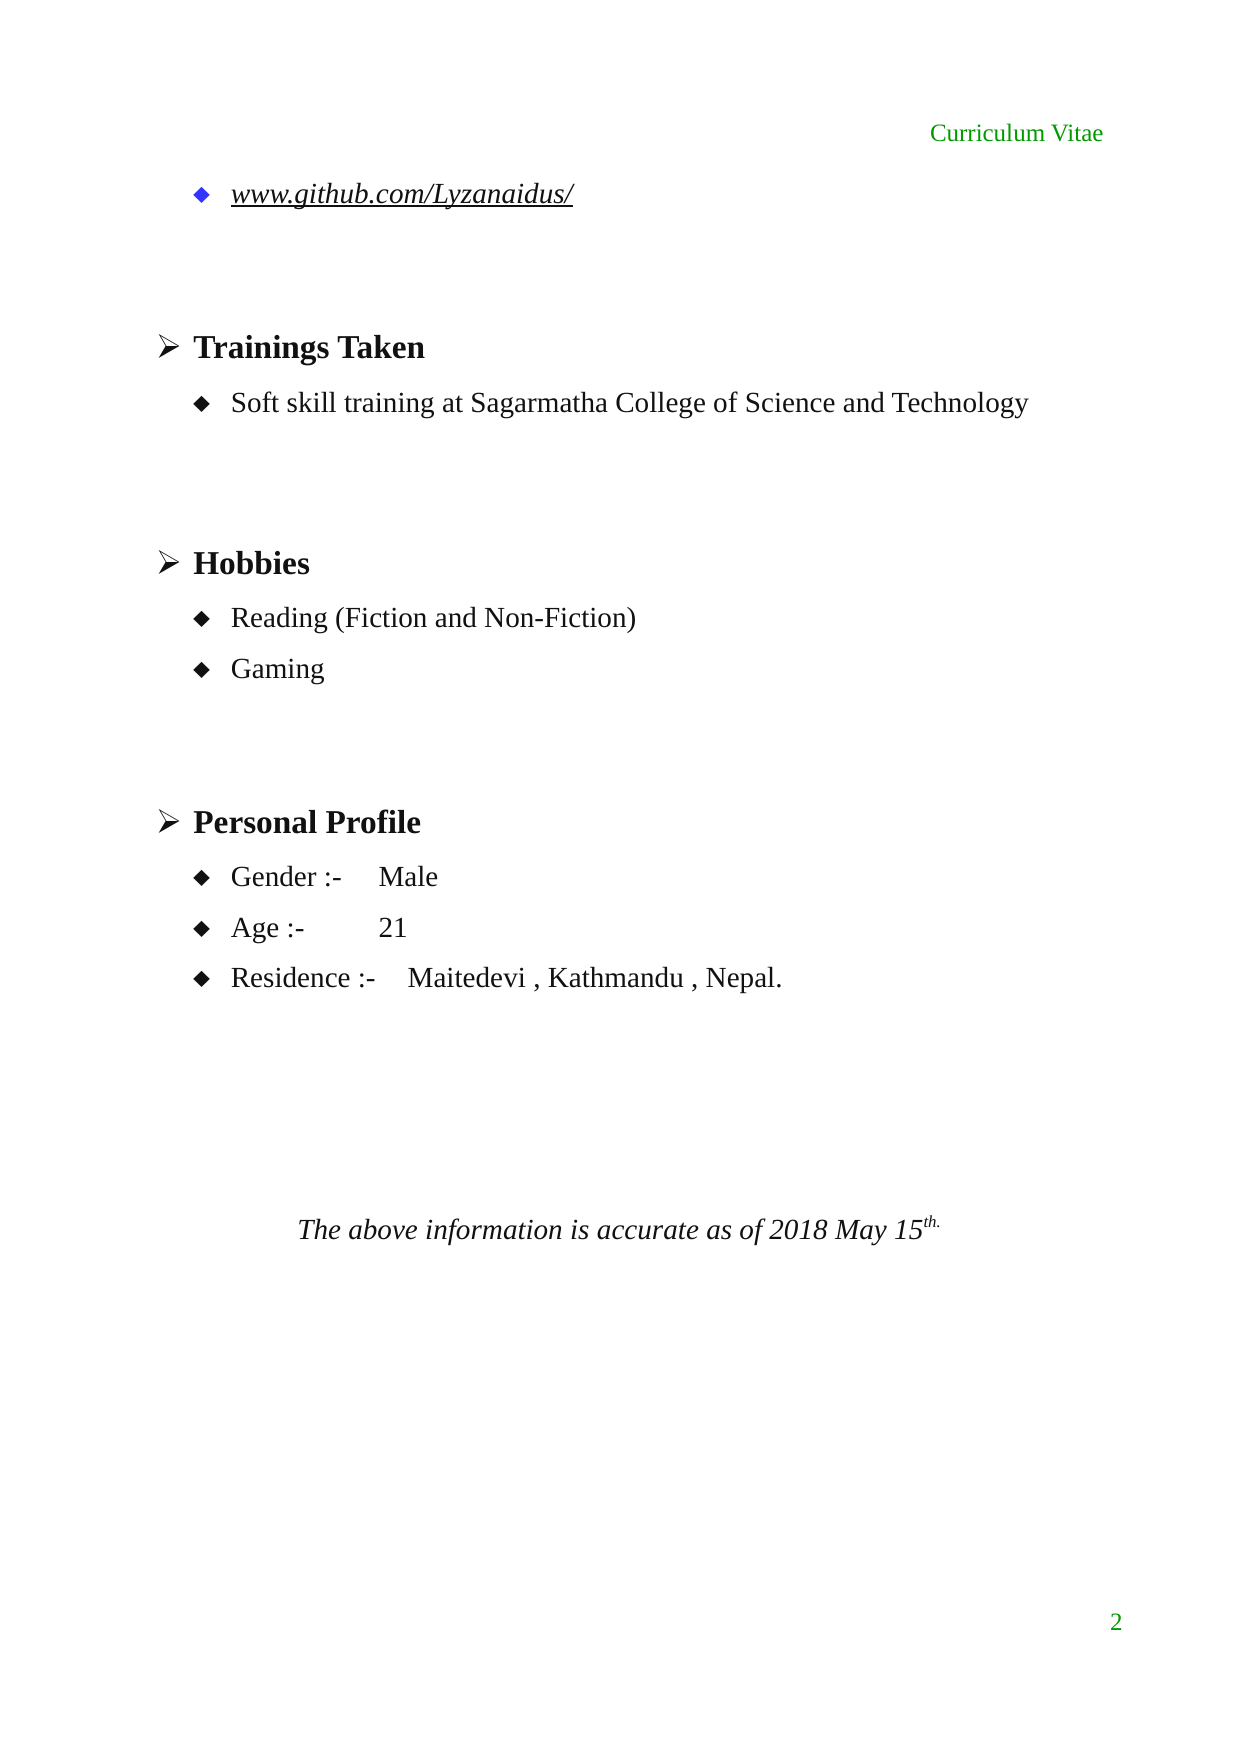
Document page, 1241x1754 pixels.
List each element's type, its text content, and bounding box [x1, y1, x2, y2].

list Trainings Taken [156, 327, 1122, 366]
list Age :- 21 [193, 910, 1122, 944]
list Soft skill training at Sagarmatha College of Science and Technology [193, 385, 1122, 418]
list Personal Profile [156, 802, 1122, 840]
list Gender :- Male [193, 859, 1122, 893]
list www.github.com/Lyzanaidus/ [193, 176, 1122, 210]
list Hobbies [156, 543, 1122, 581]
list Residence :- Maitedevi , Kathmandu , Nepal. [193, 960, 1122, 994]
text The above information is accurate as of 2018 May 15th. [118, 1212, 1122, 1246]
list Reading (Fiction and Non-Fiction) [193, 601, 1122, 634]
list Gaming [193, 651, 1122, 685]
